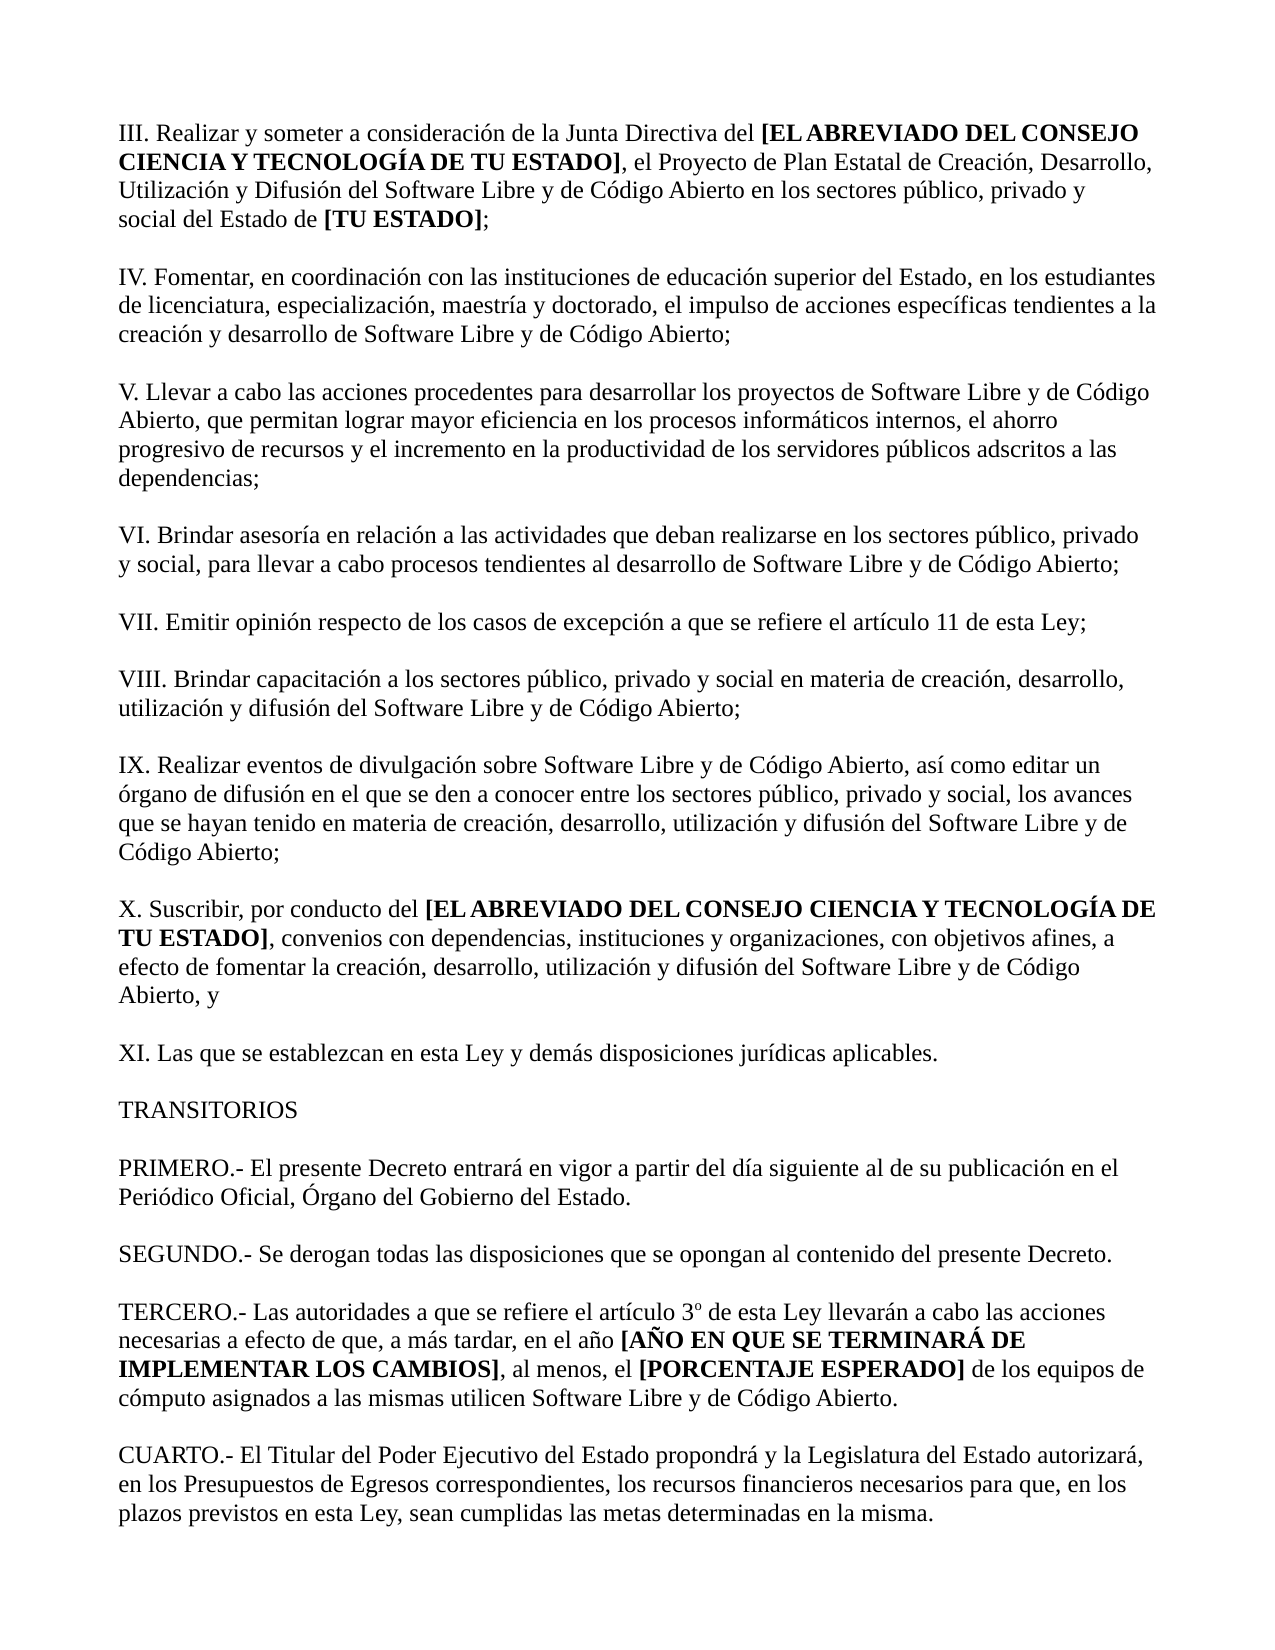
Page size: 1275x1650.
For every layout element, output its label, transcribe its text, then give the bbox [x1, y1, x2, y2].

text TERCERO.- Las autoridades a que se refiere el artículo 3o de esta Ley llevarán a cabo las acciones necesarias a efecto de que, a más tardar, en el año [AÑO EN QUE SE TERMINARÁ DE IMPLEMENTAR LOS CAMBIOS], al menos, el [PORCENTAJE ESPERADO] de los equipos de cómputo asignados a las mismas utilicen Software Libre y de Código Abierto. [118, 1297, 1157, 1412]
text CUARTO.- El Titular del Poder Ejecutivo del Estado propondrá y la Legislatura del Estado autorizará, en los Presupuestos de Egresos correspondientes, los recursos financieros necesarios para que, en los plazos previstos en esta Ley, sean cumplidas las metas determinadas en la misma. [118, 1441, 1157, 1527]
text SEGUNDO.- Se derogan todas las disposiciones que se opongan al contenido del presente Decreto. [118, 1239, 1157, 1268]
text V. Llevar a cabo las acciones procedentes para desarrollar los proyectos de Software Libre y de Código Abierto, que permitan lograr mayor eficiencia en los procesos informáticos internos, el ahorro progresivo de recursos y el incremento en la productividad de los servidores públicos adscritos a las dependencias; [118, 377, 1157, 492]
text IX. Realizar eventos de divulgación sobre Software Libre y de Código Abierto, así como editar un órgano de difusión en el que se den a conocer entre los sectores público, privado y social, los avances que se hayan tenido en materia de creación, desarrollo, utilización y difusión del Software Libre y de Código Abierto; [118, 751, 1157, 866]
text social del Estado de [TU ESTADO]; [118, 204, 1157, 233]
text X. Suscribir, por conducto del [EL ABREVIADO DEL CONSEJO CIENCIA Y TECNOLOGÍA DE TU ESTADO], convenios con dependencias, instituciones y organizaciones, con objetivos afines, a efecto de fomentar la creación, desarrollo, utilización y difusión del Software Libre y de Código [118, 894, 1157, 981]
text Abierto, y [118, 981, 1157, 1009]
text VI. Brindar asesoría en relación a las actividades que deban realizarse en los sectores público, privado y social, para llevar a cabo procesos tendientes al desarrollo de Software Libre y de Código Abierto; [118, 521, 1157, 578]
text PRIMERO.- El presente Decreto entrará en vigor a partir del día siguiente al de su publicación en el Periódico Oficial, Órgano del Gobierno del Estado. [118, 1153, 1157, 1211]
text TRANSITORIOS [118, 1096, 1157, 1124]
text IV. Fomentar, en coordinación con las instituciones de educación superior del Estado, en los estudiantes de licenciatura, especialización, maestría y doctorado, el impulso de acciones específicas tendientes a la creación y desarrollo de Software Libre y de Código Abierto; [118, 262, 1157, 348]
text III. Realizar y someter a consideración de la Junta Directiva del [EL ABREVIADO DEL CONSEJO CIENCIA Y TECNOLOGÍA DE TU ESTADO], el Proyecto de Plan Estatal de Creación, Desarrollo, Utilización y Difusión del Software Libre y de Código Abierto en los sectores público, privado y [118, 118, 1157, 204]
text VII. Emitir opinión respecto de los casos de excepción a que se refiere el artículo 11 de esta Ley; [118, 607, 1157, 636]
text VIII. Brindar capacitación a los sectores público, privado y social en materia de creación, desarrollo, utilización y difusión del Software Libre y de Código Abierto; [118, 664, 1157, 722]
text XI. Las que se establezcan en esta Ley y demás disposiciones jurídicas aplicables. [118, 1038, 1157, 1067]
